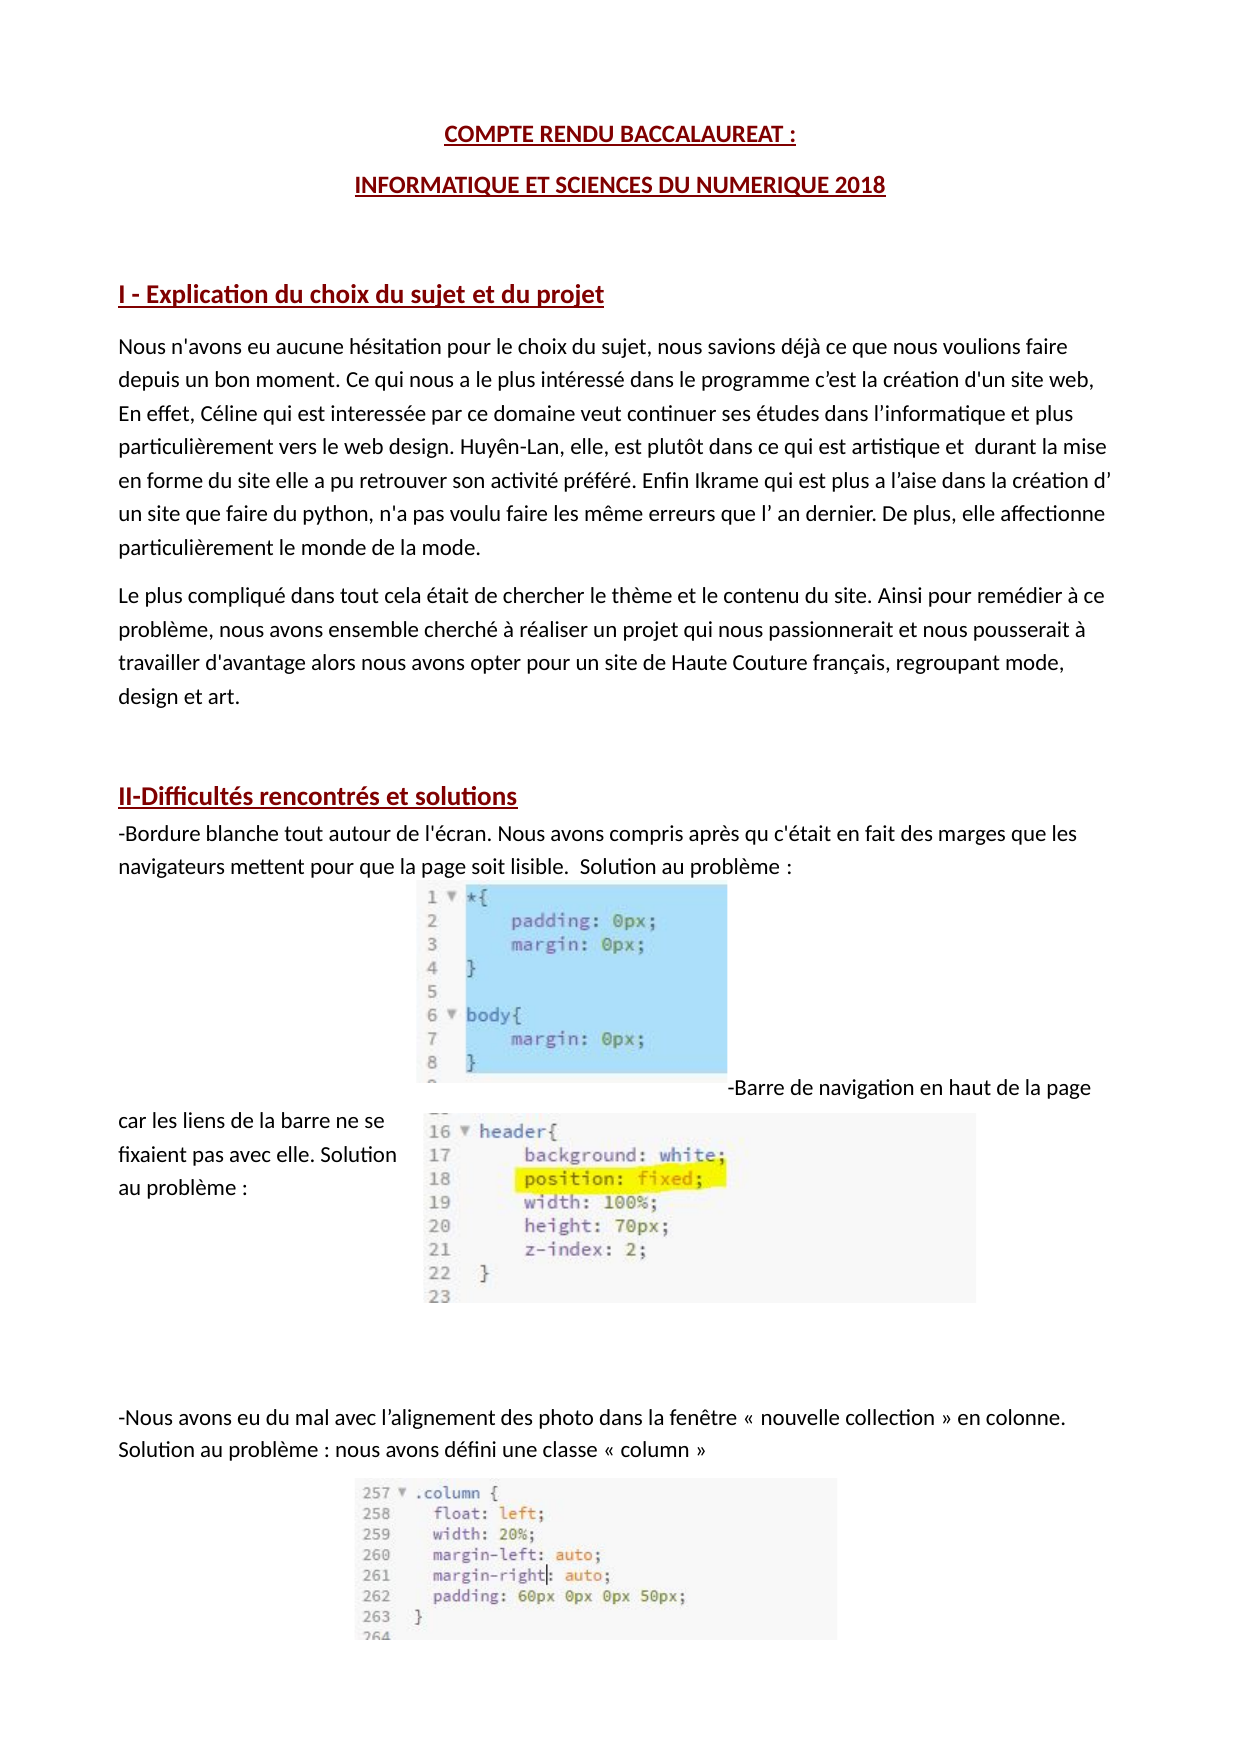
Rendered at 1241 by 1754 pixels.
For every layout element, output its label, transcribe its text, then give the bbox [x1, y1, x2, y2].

text II-Difficultés rencontrés et solutions [118, 779, 1122, 812]
text -Barre de navigation en haut de la page car les liens de la barre ne se fixaient pas avec elle. Solution au problème : [118, 1073, 1122, 1201]
text COMPTE RENDU BACCALAUREAT : [118, 118, 1122, 149]
text INFORMATIQUE ET SCIENCES DU NUMERIQUE 2018 [118, 169, 1122, 200]
text Le plus compliqué dans tout cela était de chercher le thème et le contenu du site. Ainsi pour remédier à ce problème, nous avons ensemble cherché à réaliser un projet qui nous passionnerait et nous pousserait à travailler d'avantage alors nous avons opter pour un site de Haute Couture français, regroupant mode, design et art. [118, 581, 1122, 710]
text -Bordure blanche tout autour de l'écran. Nous avons compris après qu c'était en fait des marges que les navigateurs mettent pour que la page soit lisible. Solution au problème : [118, 819, 1122, 880]
picture [354, 1478, 838, 1640]
picture [423, 1113, 977, 1303]
text -Nous avons eu du mal avec l’alignement des photo dans la fenêtre « nouvelle collection » en colonne. Solution au problème : nous avons défini une classe « column » [118, 1403, 1122, 1463]
text Nous n'avons eu aucune hésitation pour le choix du sujet, nous savions déjà ce que nous voulions faire depuis un bon moment. Ce qui nous a le plus intéressé dans le programme c’est la création d'un site web, En effet, Céline qui est interessée par ce domaine veut continuer ses études dans l’informatique et plus particulièrement vers le web design. Huyên-Lan, elle, est plutôt dans ce qui est artistique et durant la mise en forme du site elle a pu retrouver son activité préféré. Enfin Ikrame qui est plus a l’aise dans la création d’ un site que faire du python, n'a pas voulu faire les même erreurs que l’ an dernier. De plus, elle affectionne particulièrement le monde de la mode. [118, 332, 1122, 561]
picture [416, 880, 728, 1083]
text I - Explication du choix du sujet et du projet [118, 278, 1122, 311]
